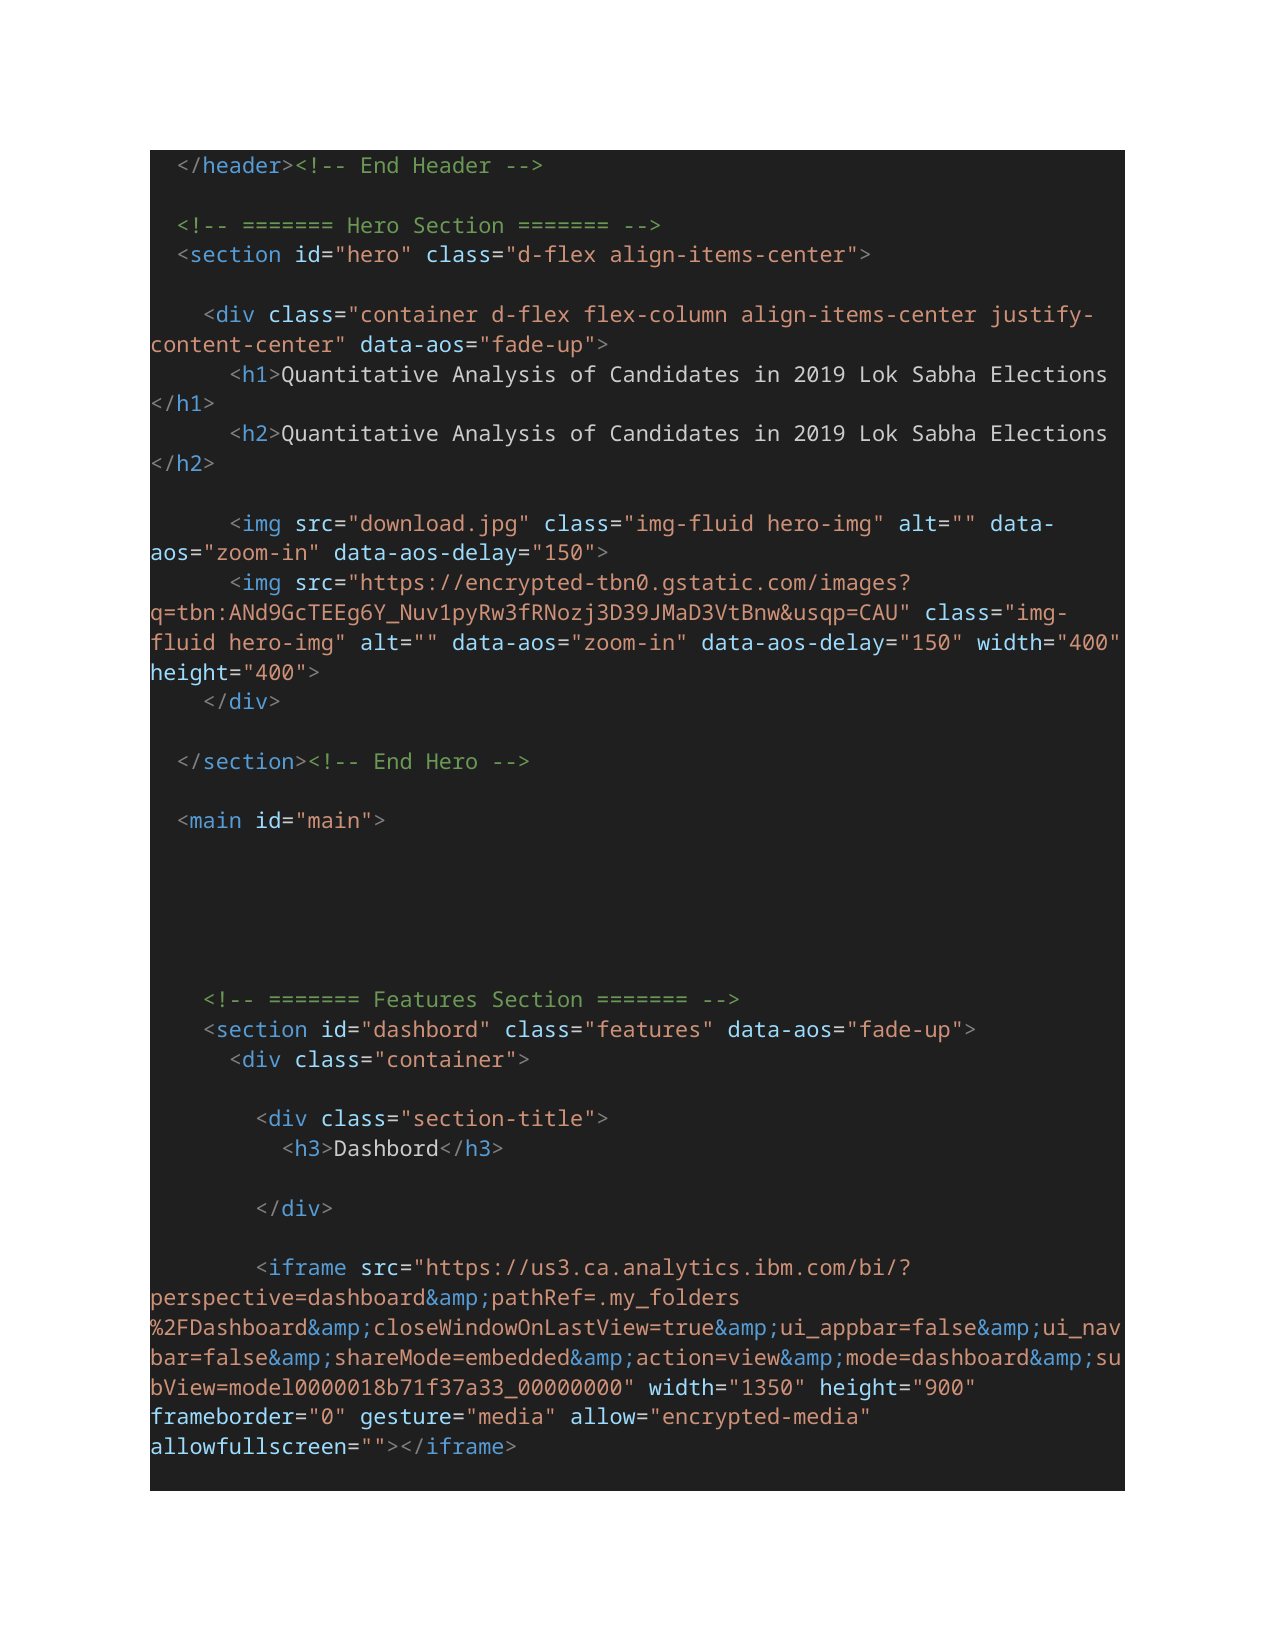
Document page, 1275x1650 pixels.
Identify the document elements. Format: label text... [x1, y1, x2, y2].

text <div class="container d-flex flex-column align-items-center justify-content-center" data-aos="fade-up"> [150, 299, 1125, 358]
text <iframe src="https://us3.ca.analytics.ibm.com/bi/?perspective=dashboard&amp;pathRef=.my_folders%2FDashboard&amp;closeWindowOnLastView=true&amp;ui_appbar=false&amp;ui_navbar=false&amp;shareMode=embedded&amp;action=view&amp;mode=dashboard&amp;subView=model0000018b71f37a33_00000000" width="1350" height="900" frameborder="0" gesture="media" allow="encrypted-media" allowfullscreen=""></iframe> [150, 1252, 1125, 1461]
text <img src="https://encrypted-tbn0.gstatic.com/images?q=tbn:ANd9GcTEEg6Y_Nuv1pyRw3fRNozj3D39JMaD3VtBnw&usqp=CAU" class="img-fluid hero-img" alt="" data-aos="zoom-in" data-aos-delay="150" width="400" height="400"> [150, 567, 1125, 686]
text <!-- ======= Features Section ======= --> [150, 984, 1125, 1014]
text <img src="download.jpg" class="img-fluid hero-img" alt="" data-aos="zoom-in" data-aos-delay="150"> [150, 507, 1125, 567]
text </div> [150, 686, 1125, 716]
text <h3>Dashbord</h3> [150, 1133, 1125, 1163]
text </div> [150, 1193, 1125, 1222]
text <section id="dashbord" class="features" data-aos="fade-up"> [150, 1014, 1125, 1044]
text <div class="section-title"> [150, 1103, 1125, 1133]
text </section><!-- End Hero --> [150, 746, 1125, 776]
text <div class="container"> [150, 1044, 1125, 1073]
text <section id="hero" class="d-flex align-items-center"> [150, 239, 1125, 269]
text <h2>Quantitative Analysis of Candidates in 2019 Lok Sabha Elections </h2> [150, 418, 1125, 478]
text <h1>Quantitative Analysis of Candidates in 2019 Lok Sabha Elections </h1> [150, 358, 1125, 418]
text </header><!-- End Header --> [150, 150, 1125, 180]
text <!-- ======= Hero Section ======= --> [150, 209, 1125, 239]
text <main id="main"> [150, 805, 1125, 835]
